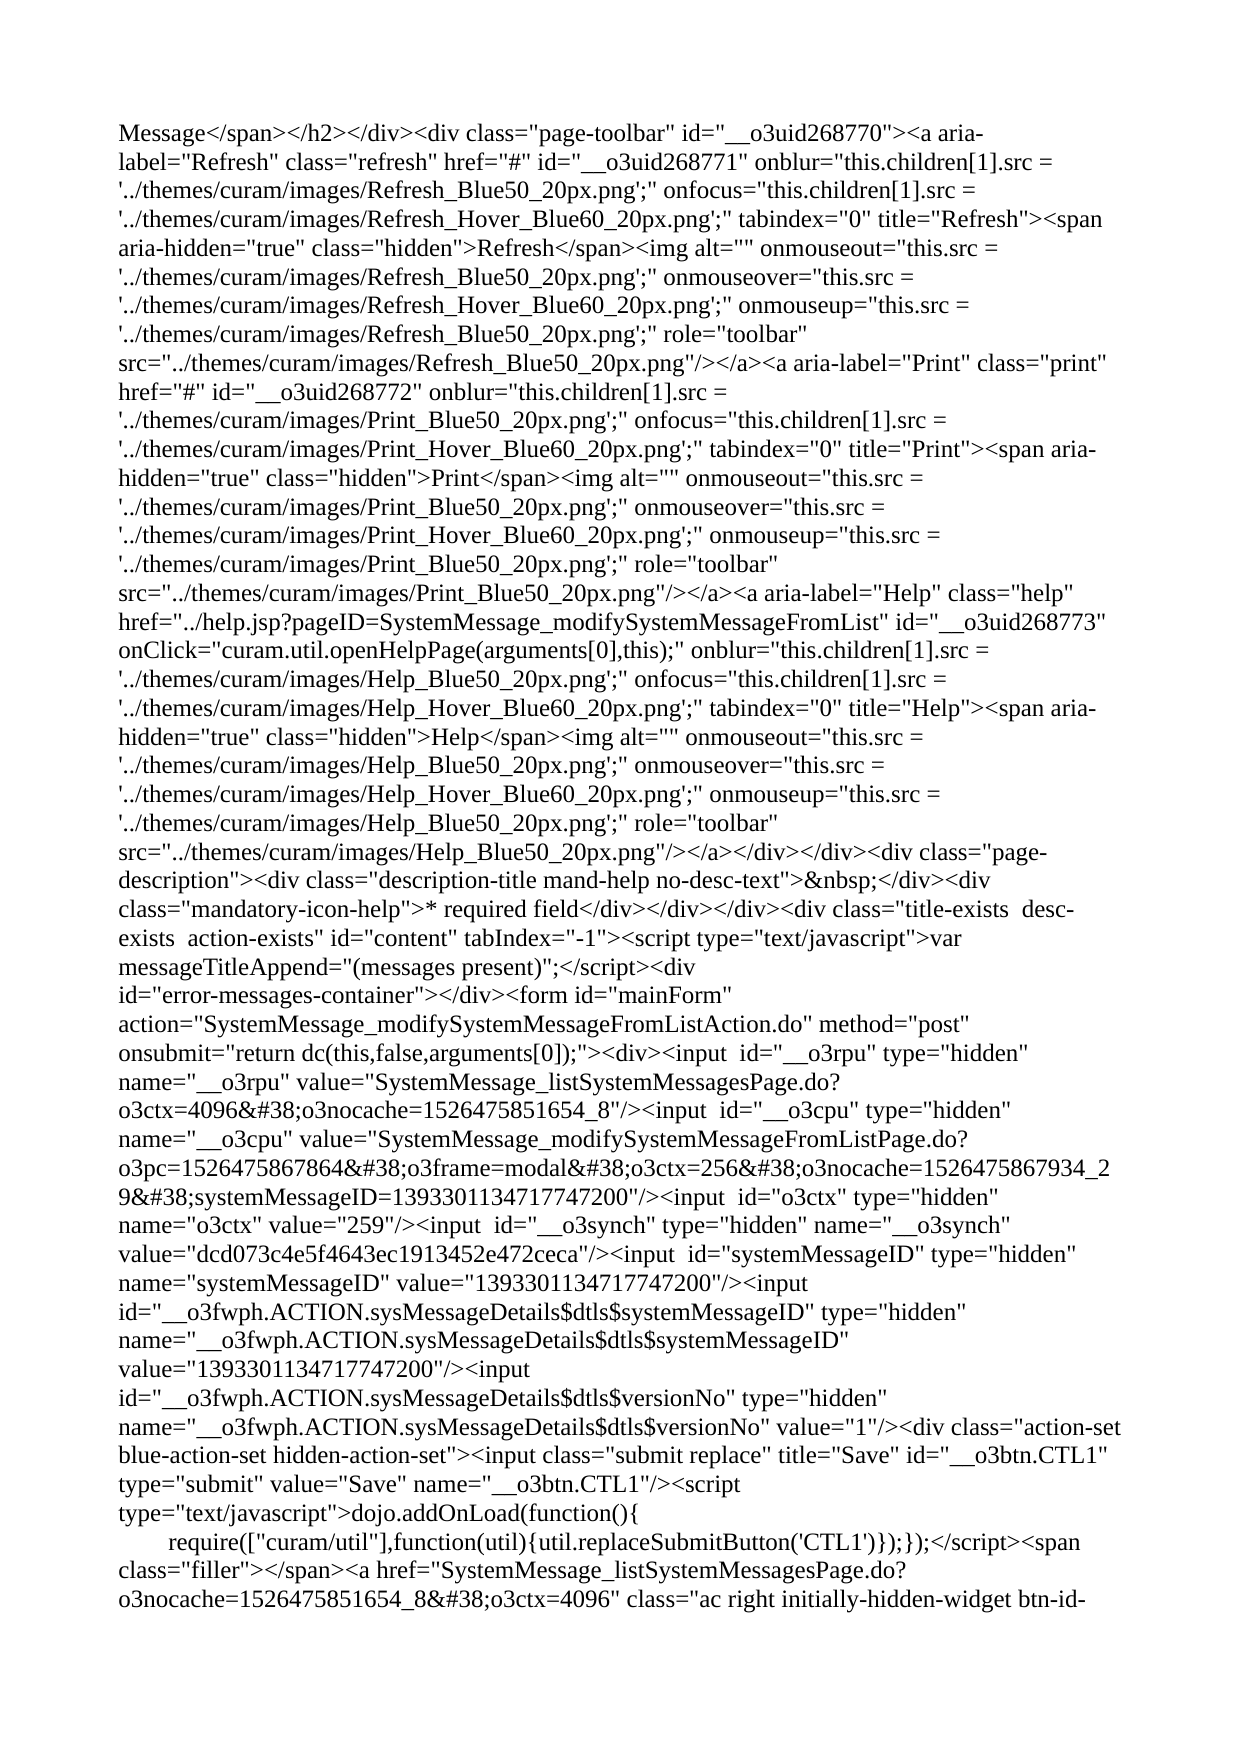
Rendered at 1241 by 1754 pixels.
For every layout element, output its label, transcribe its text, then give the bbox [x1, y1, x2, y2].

text require(["curam/util"],function(util){util.replaceSubmitButton('CTL1')});});</script><span class="filler"></span><a href="SystemMessage_listSystemMessagesPage.do?o3nocache=1526475851654_8&#38;o3ctx=4096" class="ac right initially-hidden-widget btn-id- [118, 1527, 1122, 1613]
text Message</span></h2></div><div class="page-toolbar" id="__o3uid268770"><a aria-label="Refresh" class="refresh" href="#" id="__o3uid268771" onblur="this.children[1].src = '../themes/curam/images/Refresh_Blue50_20px.png';" onfocus="this.children[1].src = '../themes/curam/images/Refresh_Hover_Blue60_20px.png';" tabindex="0" title="Refresh"><span aria-hidden="true" class="hidden">Refresh</span><img alt="" onmouseout="this.src = '../themes/curam/images/Refresh_Blue50_20px.png';" onmouseover="this.src = '../themes/curam/images/Refresh_Hover_Blue60_20px.png';" onmouseup="this.src = '../themes/curam/images/Refresh_Blue50_20px.png';" role="toolbar" src="../themes/curam/images/Refresh_Blue50_20px.png"/></a><a aria-label="Print" class="print" href="#" id="__o3uid268772" onblur="this.children[1].src = '../themes/curam/images/Print_Blue50_20px.png';" onfocus="this.children[1].src = '../themes/curam/images/Print_Hover_Blue60_20px.png';" tabindex="0" title="Print"><span aria-hidden="true" class="hidden">Print</span><img alt="" onmouseout="this.src = '../themes/curam/images/Print_Blue50_20px.png';" onmouseover="this.src = '../themes/curam/images/Print_Hover_Blue60_20px.png';" onmouseup="this.src = '../themes/curam/images/Print_Blue50_20px.png';" role="toolbar" src="../themes/curam/images/Print_Blue50_20px.png"/></a><a aria-label="Help" class="help" href="../help.jsp?pageID=SystemMessage_modifySystemMessageFromList" id="__o3uid268773" onClick="curam.util.openHelpPage(arguments[0],this);" onblur="this.children[1].src = '../themes/curam/images/Help_Blue50_20px.png';" onfocus="this.children[1].src = '../themes/curam/images/Help_Hover_Blue60_20px.png';" tabindex="0" title="Help"><span aria-hidden="true" class="hidden">Help</span><img alt="" onmouseout="this.src = '../themes/curam/images/Help_Blue50_20px.png';" onmouseover="this.src = '../themes/curam/images/Help_Hover_Blue60_20px.png';" onmouseup="this.src = '../themes/curam/images/Help_Blue50_20px.png';" role="toolbar" src="../themes/curam/images/Help_Blue50_20px.png"/></a></div></div><div class="page-description"><div class="description-title mand-help no-desc-text">&nbsp;</div><div class="mandatory-icon-help">* required field</div></div></div><div class="title-exists desc-exists action-exists" id="content" tabIndex="-1"><script type="text/javascript">var messageTitleAppend="(messages present)";</script><div id="error-messages-container"></div><form id="mainForm" action="SystemMessage_modifySystemMessageFromListAction.do" method="post" onsubmit="return dc(this,false,arguments[0]);"><div><input id="__o3rpu" type="hidden" name="__o3rpu" value="SystemMessage_listSystemMessagesPage.do?o3ctx=4096&#38;o3nocache=1526475851654_8"/><input id="__o3cpu" type="hidden" name="__o3cpu" value="SystemMessage_modifySystemMessageFromListPage.do?o3pc=1526475867864&#38;o3frame=modal&#38;o3ctx=256&#38;o3nocache=1526475867934_29&#38;systemMessageID=1393301134717747200"/><input id="o3ctx" type="hidden" name="o3ctx" value="259"/><input id="__o3synch" type="hidden" name="__o3synch" value="dcd073c4e5f4643ec1913452e472ceca"/><input id="systemMessageID" type="hidden" name="systemMessageID" value="1393301134717747200"/><input id="__o3fwph.ACTION.sysMessageDetails$dtls$systemMessageID" type="hidden" name="__o3fwph.ACTION.sysMessageDetails$dtls$systemMessageID" value="1393301134717747200"/><input id="__o3fwph.ACTION.sysMessageDetails$dtls$versionNo" type="hidden" name="__o3fwph.ACTION.sysMessageDetails$dtls$versionNo" value="1"/><div class="action-set blue-action-set hidden-action-set"><input class="submit replace" title="Save" id="__o3btn.CTL1" type="submit" value="Save" name="__o3btn.CTL1"/><script type="text/javascript">dojo.addOnLoad(function(){ [118, 118, 1122, 1527]
